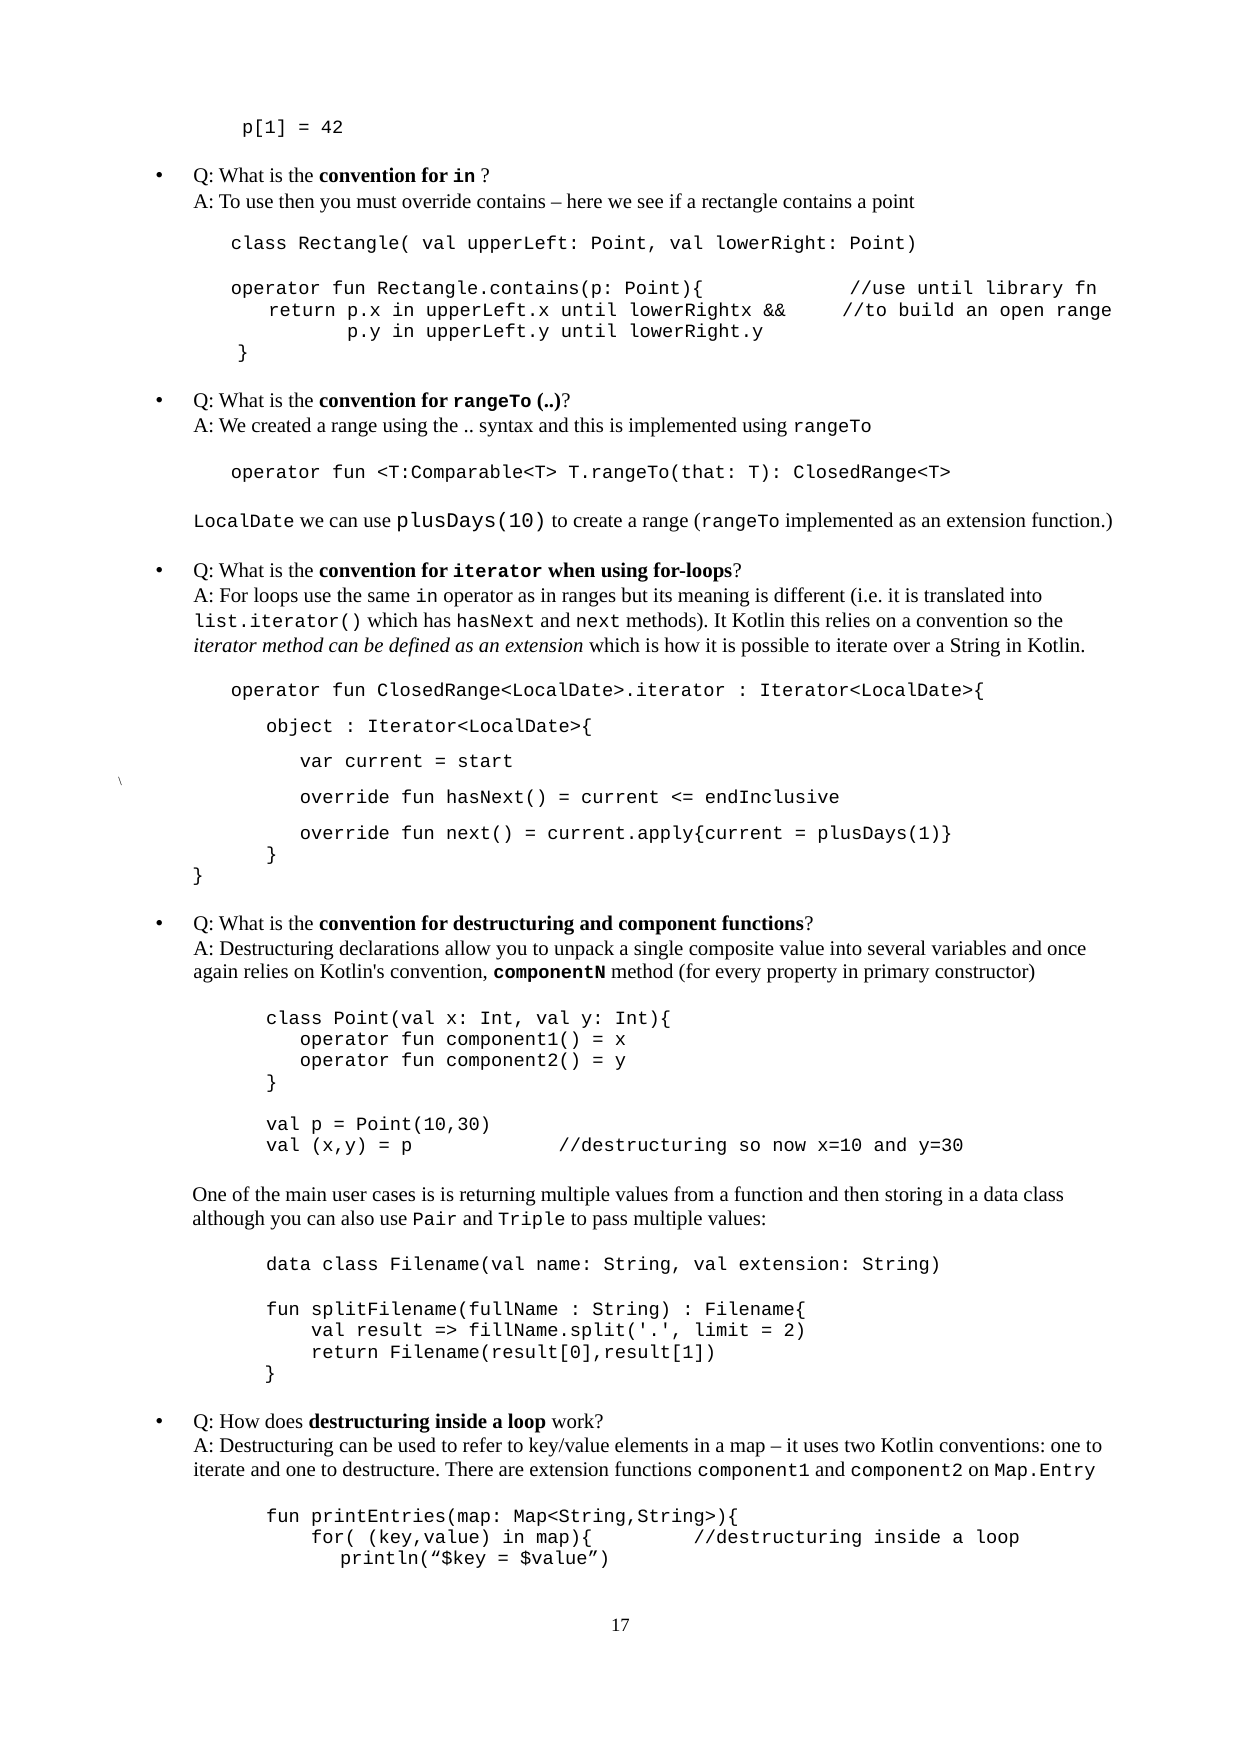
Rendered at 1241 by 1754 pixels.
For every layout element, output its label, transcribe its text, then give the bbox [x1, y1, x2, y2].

list Q: How does destructuring inside a loop work? [156, 1409, 1122, 1433]
text var current = start [118, 752, 1122, 773]
text object : Iterator<LocalDate>{ [118, 717, 1122, 738]
list A: Destructuring declarations allow you to unpack a single composite value into several variables and once again relies on Kotlin's convention, componentN method (for every property in primary constructor) [156, 935, 1122, 984]
text val p = Point(10,30) [118, 1115, 1122, 1136]
text } [118, 1364, 1122, 1385]
text } [118, 1072, 1122, 1094]
list A: To use then you must override contains – here we see if a rectangle contains a point [156, 188, 1122, 213]
text data class Filename(val name: String, val extension: String) [118, 1255, 1122, 1276]
text p[1] = 42 [118, 118, 1122, 139]
list return p.x in upperLeft.x until lowerRightx && //to build an open range [231, 300, 1122, 322]
text } [118, 845, 1122, 866]
text One of the main user cases is is returning multiple values from a function and then storing in a data class although you can also use Pair and Triple to pass multiple values: [192, 1181, 1122, 1231]
list Q: What is the convention for iterator when using for-loops? [156, 558, 1122, 583]
list A: For loops use the same in operator as in ranges but its meaning is different (i.e. it is translated into list.iterator() which has hasNext and next methods). It Kotlin this relies on a convention so the iterator method can be defined as an extension which is how it is possible to iterate over a String in Kotlin. [156, 583, 1122, 657]
list operator fun Rectangle.contains(p: Point){ //use until library fn [193, 279, 1122, 300]
text class Point(val x: Int, val y: Int){ [118, 1009, 1122, 1030]
list Q: What is the convention for destructuring and component functions? [156, 911, 1122, 935]
list operator fun ClosedRange<LocalDate>.iterator : Iterator<LocalDate>{ [193, 681, 1122, 702]
text } [118, 866, 1122, 887]
text for( (key,value) in map){ //destructuring inside a loop [118, 1528, 1122, 1549]
text return Filename(result[0],result[1]) [118, 1342, 1122, 1364]
list Q: What is the convention for rangeTo (..)? [156, 388, 1122, 413]
list Q: What is the convention for in ? [156, 163, 1122, 188]
text fun printEntries(map: Map<String,String>){ [118, 1506, 1122, 1528]
text operator fun component1() = x [118, 1030, 1122, 1051]
list operator fun <T:Comparable<T> T.rangeTo(that: T): ClosedRange<T> [193, 462, 1122, 484]
list A: Destructuring can be used to refer to key/value elements in a map – it uses two Kotlin conventions: one to iterate and one to destructure. There are extension functions component1 and component2 on Map.Entry [156, 1433, 1122, 1482]
text class Rectangle( val upperLeft: Point, val lowerRight: Point) [118, 234, 1122, 255]
text val (x,y) = p //destructuring so now x=10 and y=30 [118, 1136, 1122, 1157]
text override fun next() = current.apply{current = plusDays(1)} [118, 823, 1122, 845]
text val result => fillName.split('.', limit = 2) [118, 1321, 1122, 1342]
text } [118, 343, 1122, 364]
text println(“$key = $value”) [118, 1549, 1122, 1570]
list p.y in upperLeft.y until lowerRight.y [231, 322, 1122, 343]
text fun splitFilename(fullName : String) : Filename{ [118, 1300, 1122, 1321]
list A: We created a range using the .. syntax and this is implemented using rangeTo [156, 413, 1122, 438]
text override fun hasNext() = current <= endInclusive [118, 788, 1122, 809]
text \ [118, 773, 1122, 788]
list LocalDate we can use plusDays(10) to create a range (rangeTo implemented as an extension function.) [156, 508, 1122, 533]
text operator fun component2() = y [118, 1051, 1122, 1072]
